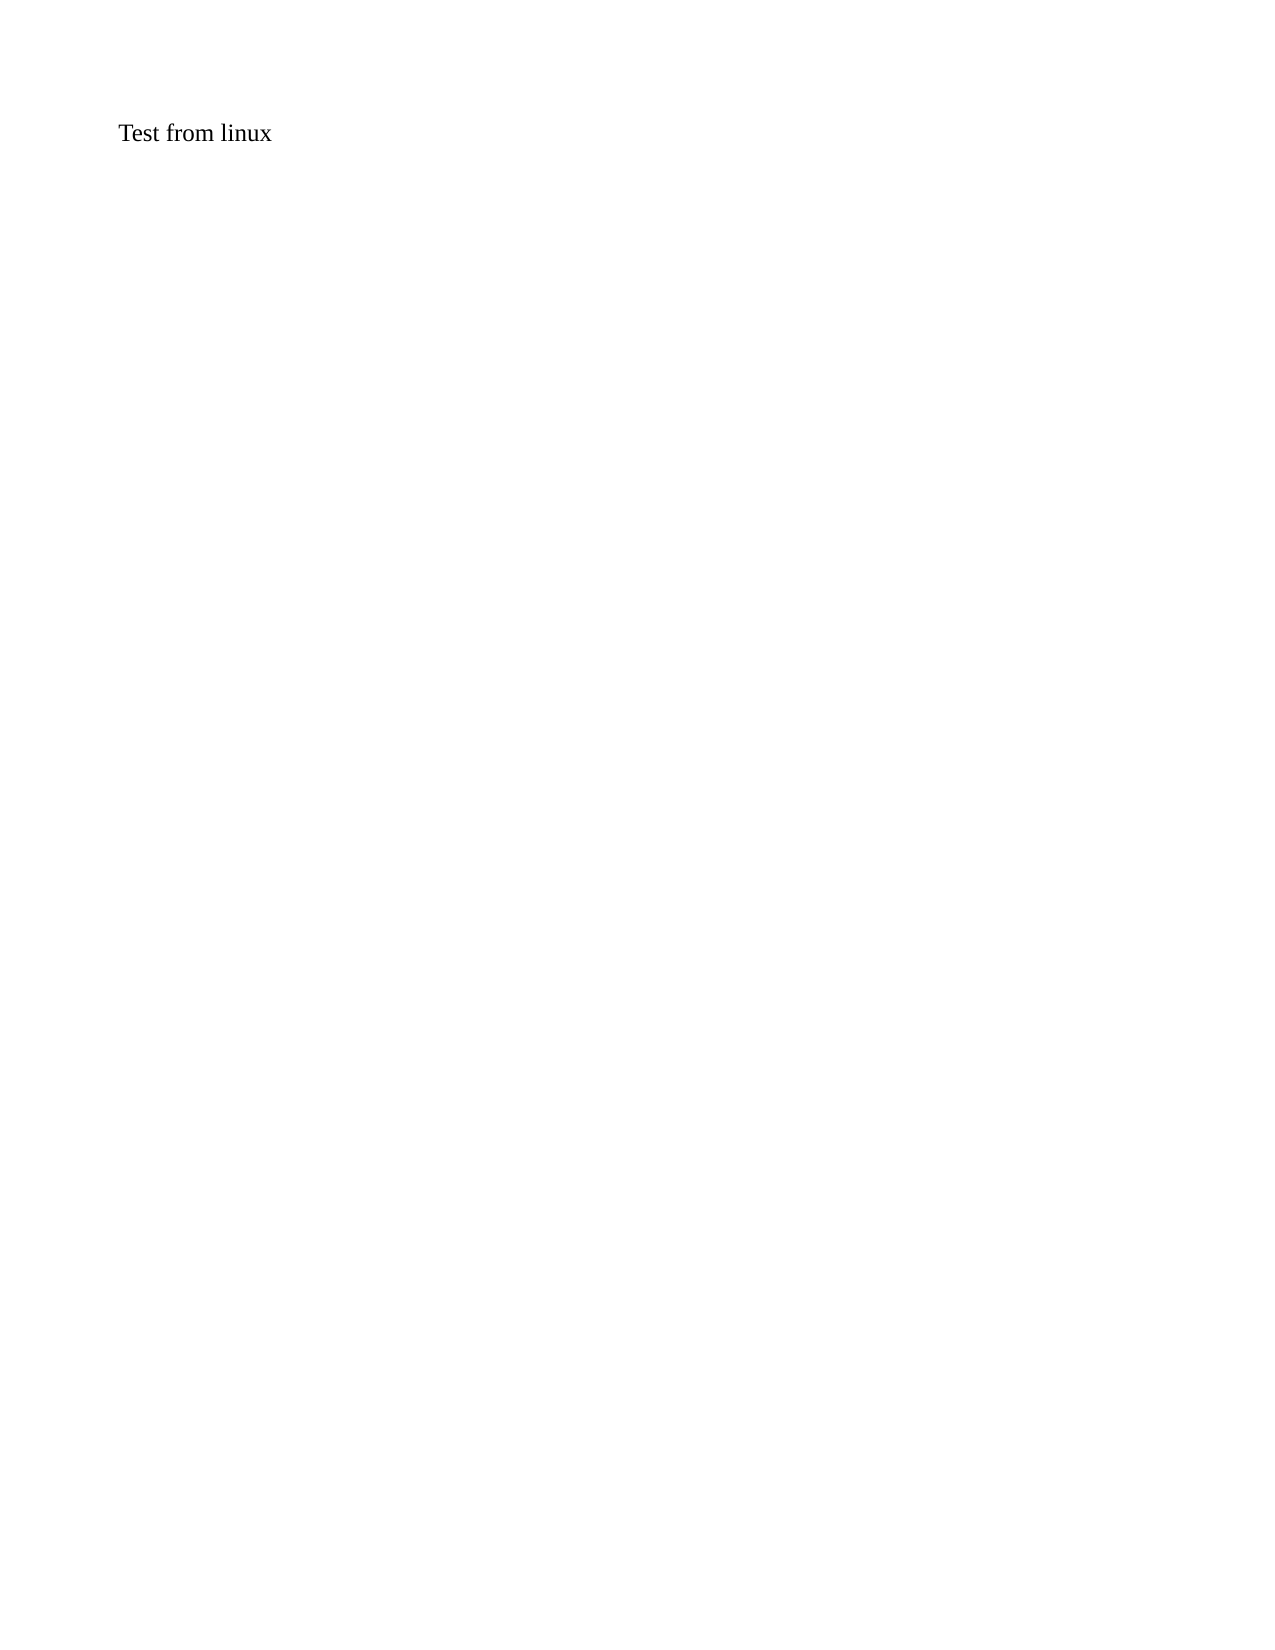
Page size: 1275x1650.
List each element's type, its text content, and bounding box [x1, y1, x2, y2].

text Test from linux [118, 118, 1157, 147]
